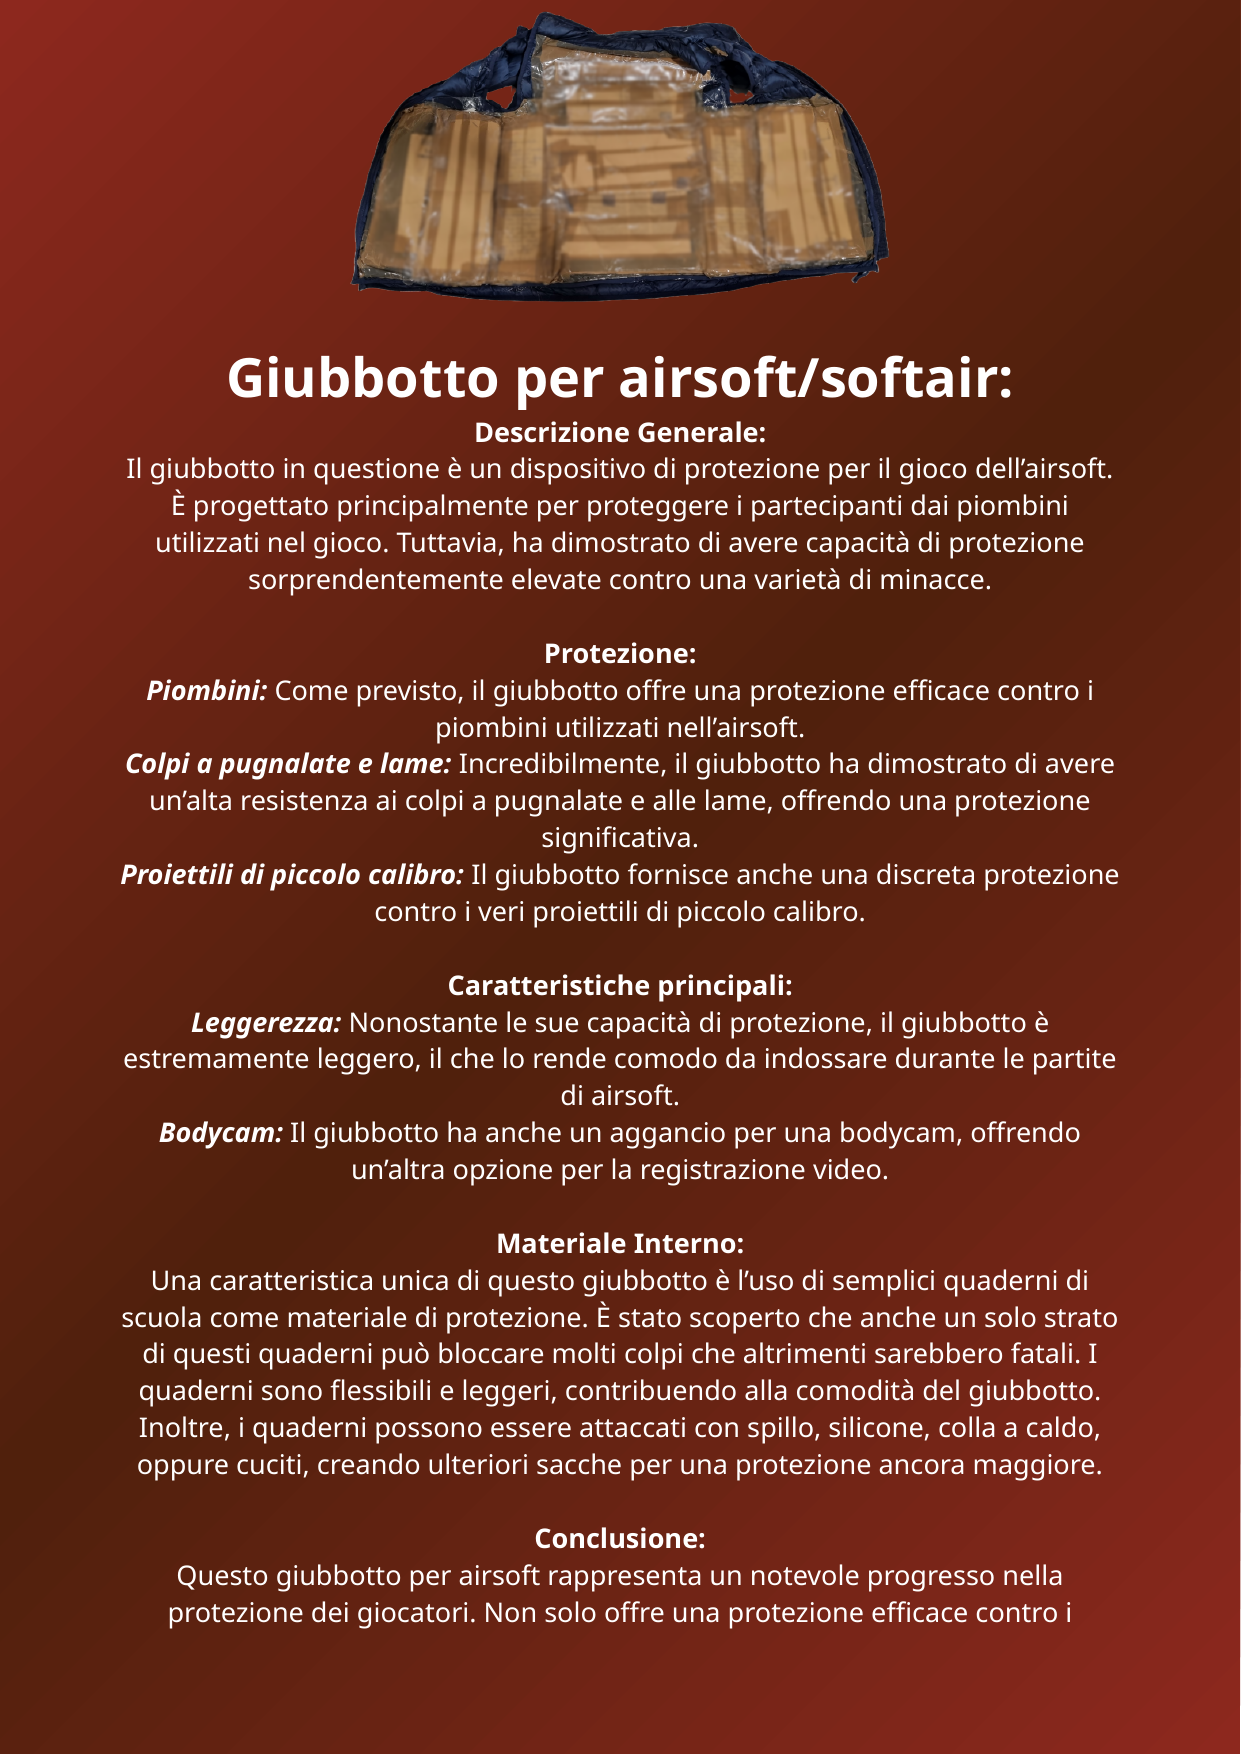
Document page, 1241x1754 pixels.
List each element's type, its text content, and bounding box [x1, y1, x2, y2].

text Leggerezza: Nonostante le sue capacità di protezione, il giubbotto è estremamente leggero, il che lo rende comodo da indossare durante le partite di airsoft. [118, 1003, 1122, 1114]
text Bodycam: Il giubbotto ha anche un aggancio per una bodycam, offrendo un’altra opzione per la registrazione video. [118, 1114, 1122, 1187]
picture [345, 4, 893, 307]
text Colpi a pugnalate e lame: Incredibilmente, il giubbotto ha dimostrato di avere un’alta resistenza ai colpi a pugnalate e alle lame, offrendo una protezione significativa. [118, 745, 1122, 856]
text Caratteristiche principali: [118, 966, 1122, 1003]
text Materiale Interno: [118, 1224, 1122, 1261]
text Proiettili di piccolo calibro: Il giubbotto fornisce anche una discreta protezione contro i veri proiettili di piccolo calibro. [118, 856, 1122, 929]
text Descrizione Generale: [118, 413, 1122, 450]
text Conclusione: [118, 1519, 1122, 1556]
text Il giubbotto in questione è un dispositivo di protezione per il gioco dell’airsoft. È progettato principalmente per proteggere i partecipanti dai piombini utilizzati nel gioco. Tuttavia, ha dimostrato di avere capacità di protezione sorprendentemente elevate contro una varietà di minacce. [118, 450, 1122, 597]
text Giubbotto per airsoft/softair: [118, 339, 1122, 413]
text Piombini: Come previsto, il giubbotto offre una protezione efficace contro i piombini utilizzati nell’airsoft. [118, 671, 1122, 745]
text Protezione: [118, 634, 1122, 671]
text Una caratteristica unica di questo giubbotto è l’uso di semplici quaderni di scuola come materiale di protezione. È stato scoperto che anche un solo strato di questi quaderni può bloccare molti colpi che altrimenti sarebbero fatali. I quaderni sono flessibili e leggeri, contribuendo alla comodità del giubbotto. Inoltre, i quaderni possono essere attaccati con spillo, silicone, colla a caldo, oppure cuciti, creando ulteriori sacche per una protezione ancora maggiore. [118, 1261, 1122, 1482]
text Questo giubbotto per airsoft rappresenta un notevole progresso nella protezione dei giocatori. Non solo offre una protezione efficace contro i [118, 1556, 1122, 1630]
